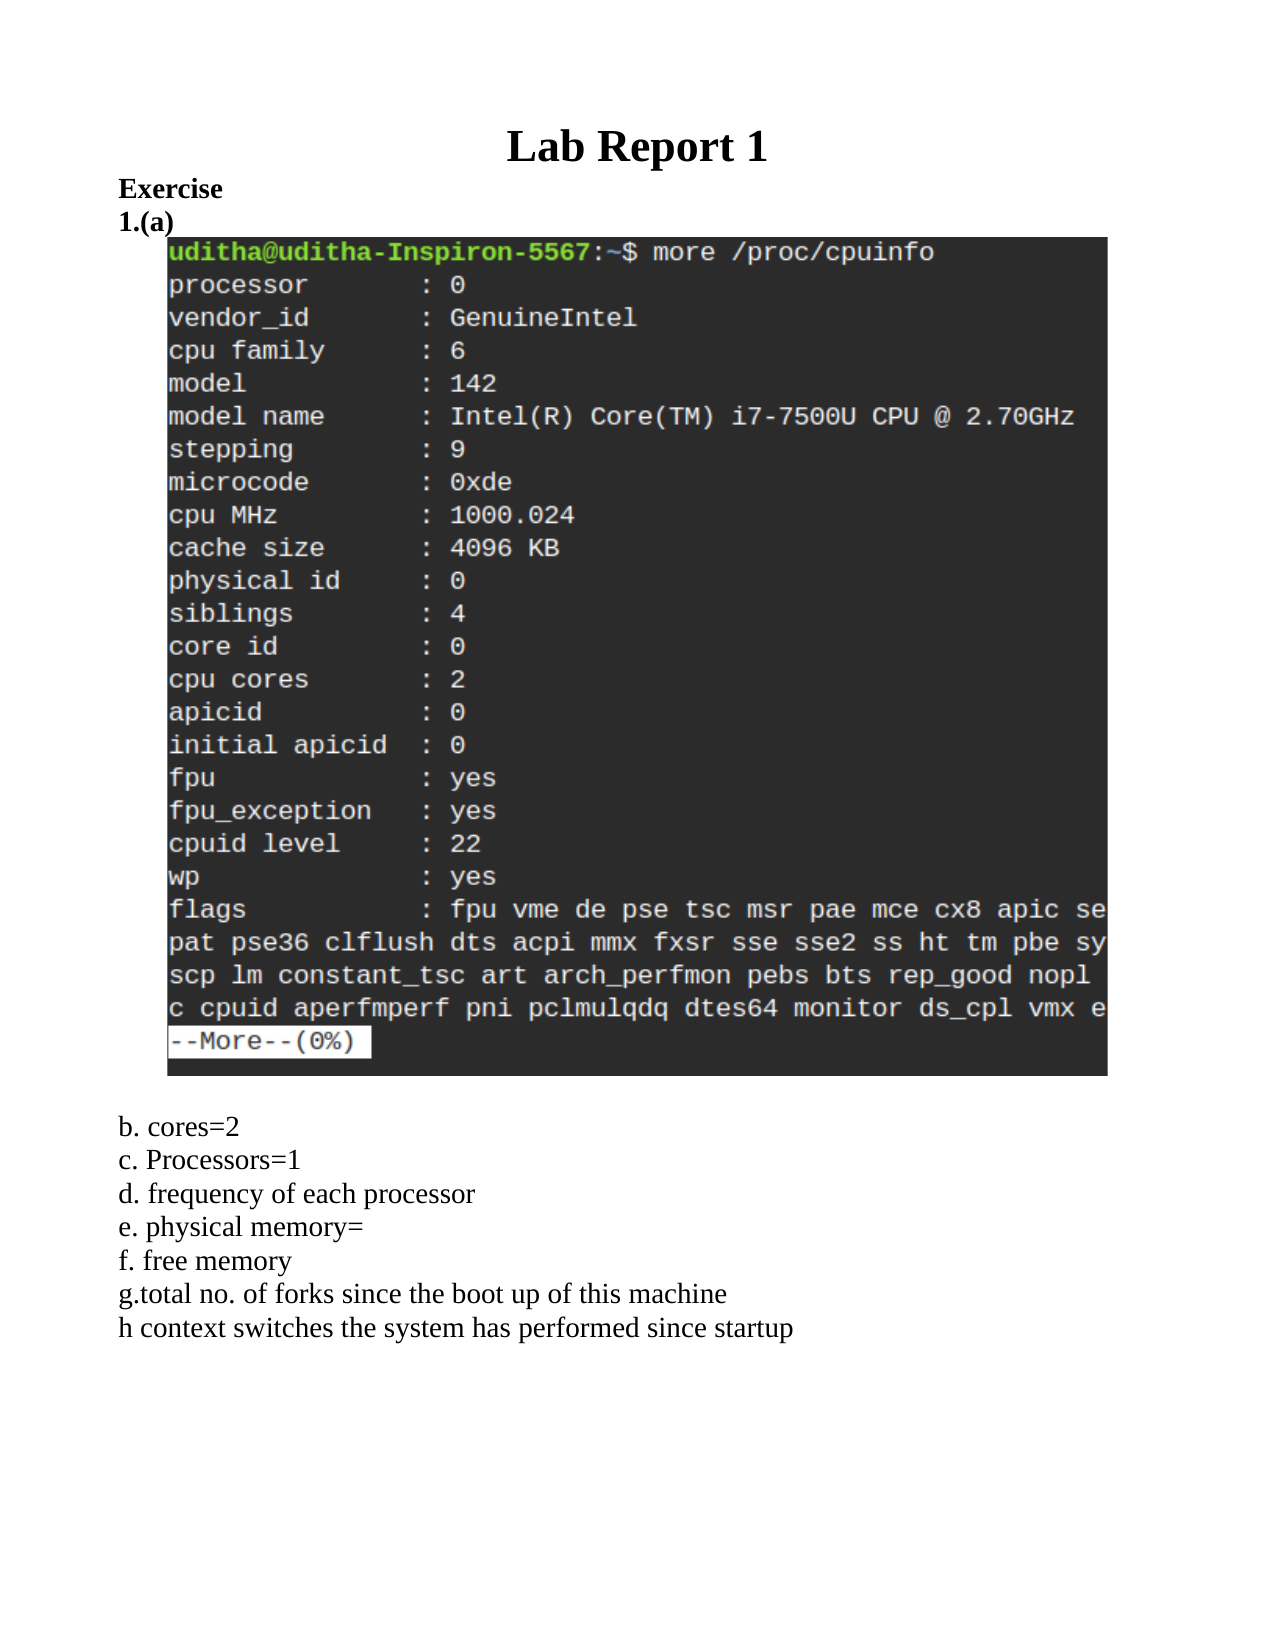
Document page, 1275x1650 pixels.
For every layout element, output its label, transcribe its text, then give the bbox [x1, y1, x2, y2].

text b. cores=2 [118, 1109, 1157, 1142]
text 1.(a) [118, 204, 1157, 238]
text d. frequency of each processor [118, 1176, 1157, 1209]
text Lab Report 1 [118, 118, 1157, 171]
picture [167, 237, 1108, 1076]
text f. free memory [118, 1243, 1157, 1277]
text c. Processors=1 [118, 1142, 1157, 1176]
text h context switches the system has performed since startup [118, 1310, 1157, 1344]
text Exercise [118, 171, 1157, 204]
text e. physical memory= [118, 1209, 1157, 1243]
text g.total no. of forks since the boot up of this machine [118, 1277, 1157, 1310]
